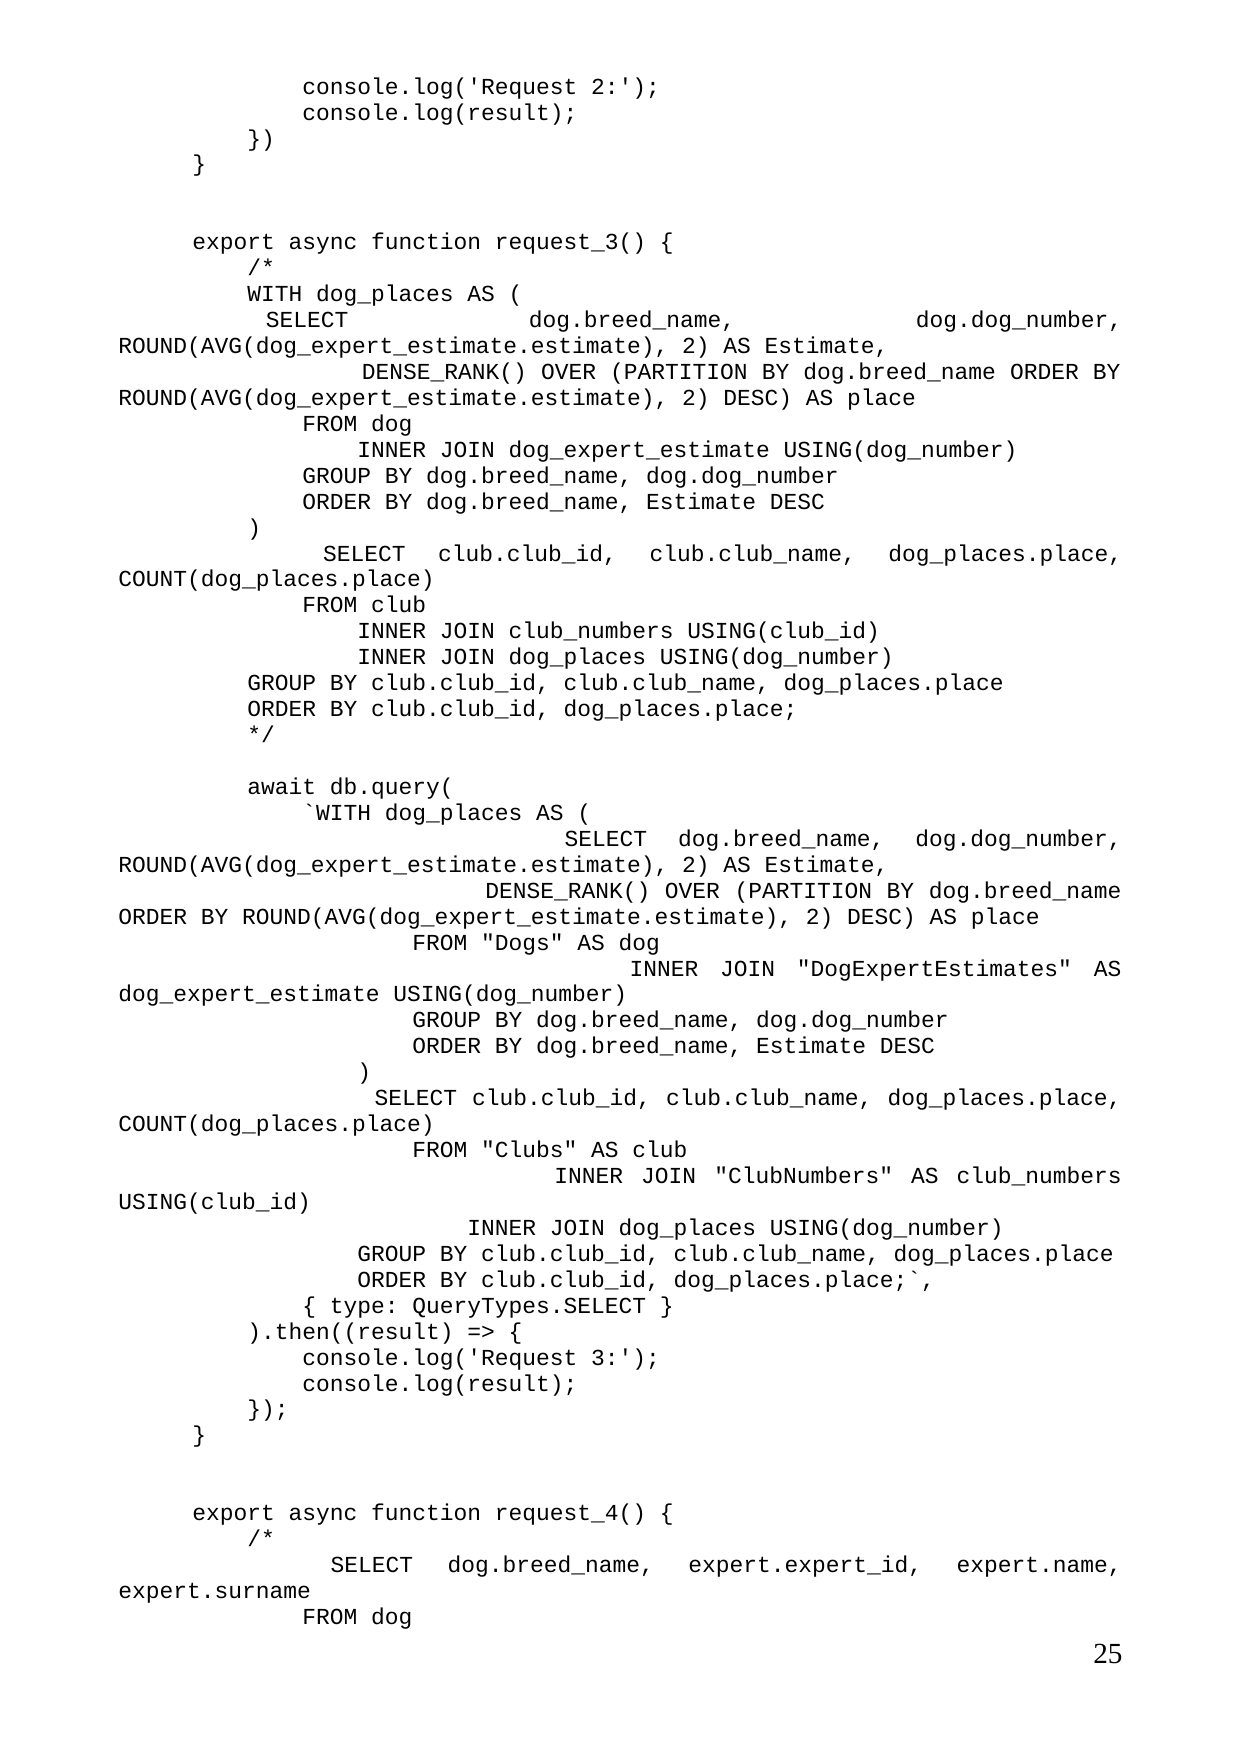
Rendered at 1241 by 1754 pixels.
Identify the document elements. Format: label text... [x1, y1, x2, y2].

text INNER JOIN dog_places USING(dog_number) [118, 646, 1122, 672]
text } [118, 153, 1122, 179]
text console.log(result); [118, 101, 1122, 127]
text ) [118, 516, 1122, 542]
text export async function request_3() { [118, 231, 1122, 257]
text GROUP BY dog.breed_name, dog.dog_number [118, 464, 1122, 490]
text GROUP BY dog.breed_name, dog.dog_number [118, 1009, 1122, 1035]
text ORDER BY club.club_id, dog_places.place; [118, 697, 1122, 723]
text export async function request_4() { [118, 1502, 1122, 1527]
text FROM club [118, 594, 1122, 620]
text */ [118, 723, 1122, 749]
text DENSE_RANK() OVER (PARTITION BY dog.breed_name ORDER BY ROUND(AVG(dog_expert_estimate.estimate), 2) DESC) AS place [118, 879, 1122, 931]
text ORDER BY dog.breed_name, Estimate DESC [118, 490, 1122, 516]
text ORDER BY club.club_id, dog_places.place;`, [118, 1268, 1122, 1294]
text FROM "Clubs" AS club [118, 1138, 1122, 1164]
text SELECT dog.breed_name, dog.dog_number, ROUND(AVG(dog_expert_estimate.estimate), 2) AS Estimate, [118, 827, 1122, 879]
text SELECT club.club_id, club.club_name, dog_places.place, COUNT(dog_places.place) [118, 1087, 1122, 1138]
text WITH dog_places AS ( [118, 282, 1122, 308]
text } [118, 1424, 1122, 1450]
text `WITH dog_places AS ( [118, 801, 1122, 827]
text INNER JOIN dog_expert_estimate USING(dog_number) [118, 438, 1122, 464]
text GROUP BY club.club_id, club.club_name, dog_places.place [118, 672, 1122, 697]
text /* [118, 1527, 1122, 1553]
text console.log('Request 2:'); [118, 75, 1122, 101]
text ) [118, 1061, 1122, 1087]
text SELECT dog.breed_name, dog.dog_number, ROUND(AVG(dog_expert_estimate.estimate), 2) AS Estimate, [118, 308, 1122, 360]
text console.log('Request 3:'); [118, 1346, 1122, 1372]
text INNER JOIN "ClubNumbers" AS club_numbers USING(club_id) [118, 1164, 1122, 1216]
text }) [118, 127, 1122, 153]
text GROUP BY club.club_id, club.club_name, dog_places.place [118, 1242, 1122, 1268]
text INNER JOIN club_numbers USING(club_id) [118, 620, 1122, 646]
text console.log(result); [118, 1372, 1122, 1398]
text INNER JOIN dog_places USING(dog_number) [118, 1216, 1122, 1242]
text }); [118, 1398, 1122, 1424]
text /* [118, 257, 1122, 282]
text FROM "Dogs" AS dog [118, 931, 1122, 957]
text SELECT club.club_id, club.club_name, dog_places.place, COUNT(dog_places.place) [118, 542, 1122, 594]
text { type: QueryTypes.SELECT } [118, 1294, 1122, 1320]
text FROM dog [118, 412, 1122, 438]
text INNER JOIN "DogExpertEstimates" AS dog_expert_estimate USING(dog_number) [118, 957, 1122, 1009]
text DENSE_RANK() OVER (PARTITION BY dog.breed_name ORDER BY ROUND(AVG(dog_expert_estimate.estimate), 2) DESC) AS place [118, 360, 1122, 412]
text SELECT dog.breed_name, expert.expert_id, expert.name, expert.surname [118, 1553, 1122, 1605]
text FROM dog [118, 1605, 1122, 1631]
text await db.query( [118, 775, 1122, 801]
text ).then((result) => { [118, 1320, 1122, 1346]
text ORDER BY dog.breed_name, Estimate DESC [118, 1035, 1122, 1061]
